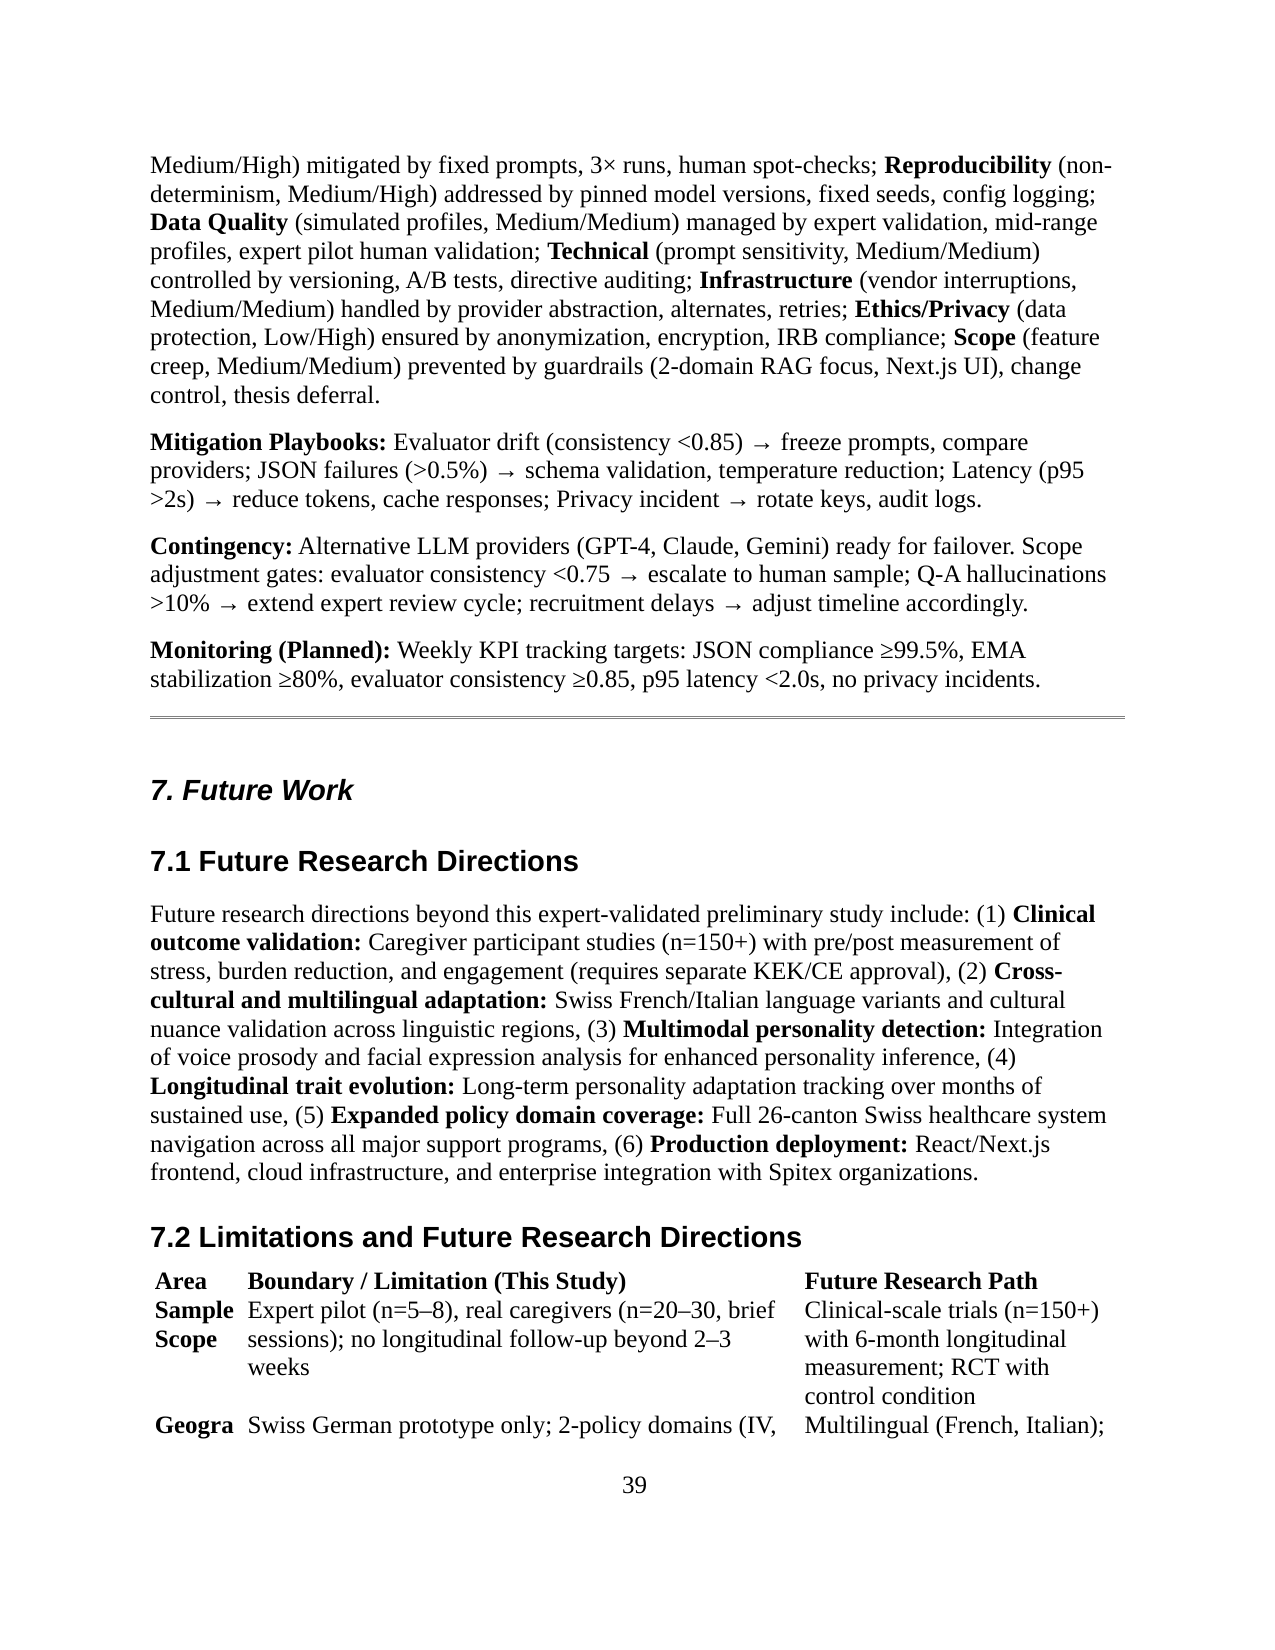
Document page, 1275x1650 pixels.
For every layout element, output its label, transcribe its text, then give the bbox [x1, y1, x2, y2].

text Monitoring (Planned): Weekly KPI tracking targets: JSON compliance ≥99.5%, EMA stabilization ≥80%, evaluator consistency ≥0.85, p95 latency <2.0s, no privacy incidents. [150, 635, 1125, 692]
text Mitigation Playbooks: Evaluator drift (consistency <0.85) → freeze prompts, compare providers; JSON failures (>0.5%) → schema validation, temperature reduction; Latency (p95 >2s) → reduce tokens, cache responses; Privacy incident → rotate keys, audit logs. [150, 427, 1125, 513]
table_header Boundary / Limitation (This Study) [243, 1266, 800, 1295]
table_cell Expert pilot (n=5–8), real caregivers (n=20–30, brief sessions); no longitudinal follow-up beyond 2–3 weeks [243, 1295, 800, 1410]
table_cell Clinical-scale trials (n=150+) with 6-month longitudinal measurement; RCT with control condition [800, 1295, 1125, 1410]
table_cell Sample Scope [150, 1295, 243, 1410]
text Future research directions beyond this expert-validated preliminary study include: (1) Clinical outcome validation: Caregiver participant studies (n=150+) with pre/post measurement of stress, burden reduction, and engagement (requires separate KEK/CE approval), (2) Cross-cultural and multilingual adaptation: Swiss French/Italian language variants and cultural nuance validation across linguistic regions, (3) Multimodal personality detection: Integration of voice prosody and facial expression analysis for enhanced personality inference, (4) Longitudinal trait evolution: Long-term personality adaptation tracking over months of sustained use, (5) Expanded policy domain coverage: Full 26-canton Swiss healthcare system navigation across all major support programs, (6) Production deployment: React/Next.js frontend, cloud infrastructure, and enterprise integration with Spitex organizations. [150, 899, 1125, 1186]
subtitle 7.1 Future Research Directions [150, 844, 1125, 877]
text Medium/High) mitigated by fixed prompts, 3× runs, human spot-checks; Reproducibility (non-determinism, Medium/High) addressed by pinned model versions, fixed seeds, config logging; Data Quality (simulated profiles, Medium/Medium) managed by expert validation, mid-range profiles, expert pilot human validation; Technical (prompt sensitivity, Medium/Medium) controlled by versioning, A/B tests, directive auditing; Infrastructure (vendor interruptions, Medium/Medium) handled by provider abstraction, alternates, retries; Ethics/Privacy (data protection, Low/High) ensured by anonymization, encryption, IRB compliance; Scope (feature creep, Medium/Medium) prevented by guardrails (2-domain RAG focus, Next.js UI), change control, thesis deferral. [150, 150, 1125, 409]
table_cell Geogra [150, 1410, 243, 1439]
table_header Area [150, 1266, 243, 1295]
table_header Future Research Path [800, 1266, 1125, 1295]
text Contingency: Alternative LLM providers (GPT-4, Claude, Gemini) ready for failover. Scope adjustment gates: evaluator consistency <0.75 → escalate to human sample; Q-A hallucinations >10% → extend expert review cycle; recruitment delays → adjust timeline accordingly. [150, 531, 1125, 617]
table_cell Multilingual (French, Italian); [800, 1410, 1125, 1439]
subtitle 7.2 Limitations and Future Research Directions [150, 1220, 1125, 1254]
table_cell Swiss German prototype only; 2-policy domains (IV, [243, 1410, 800, 1439]
subtitle 7. Future Work [150, 773, 1125, 806]
